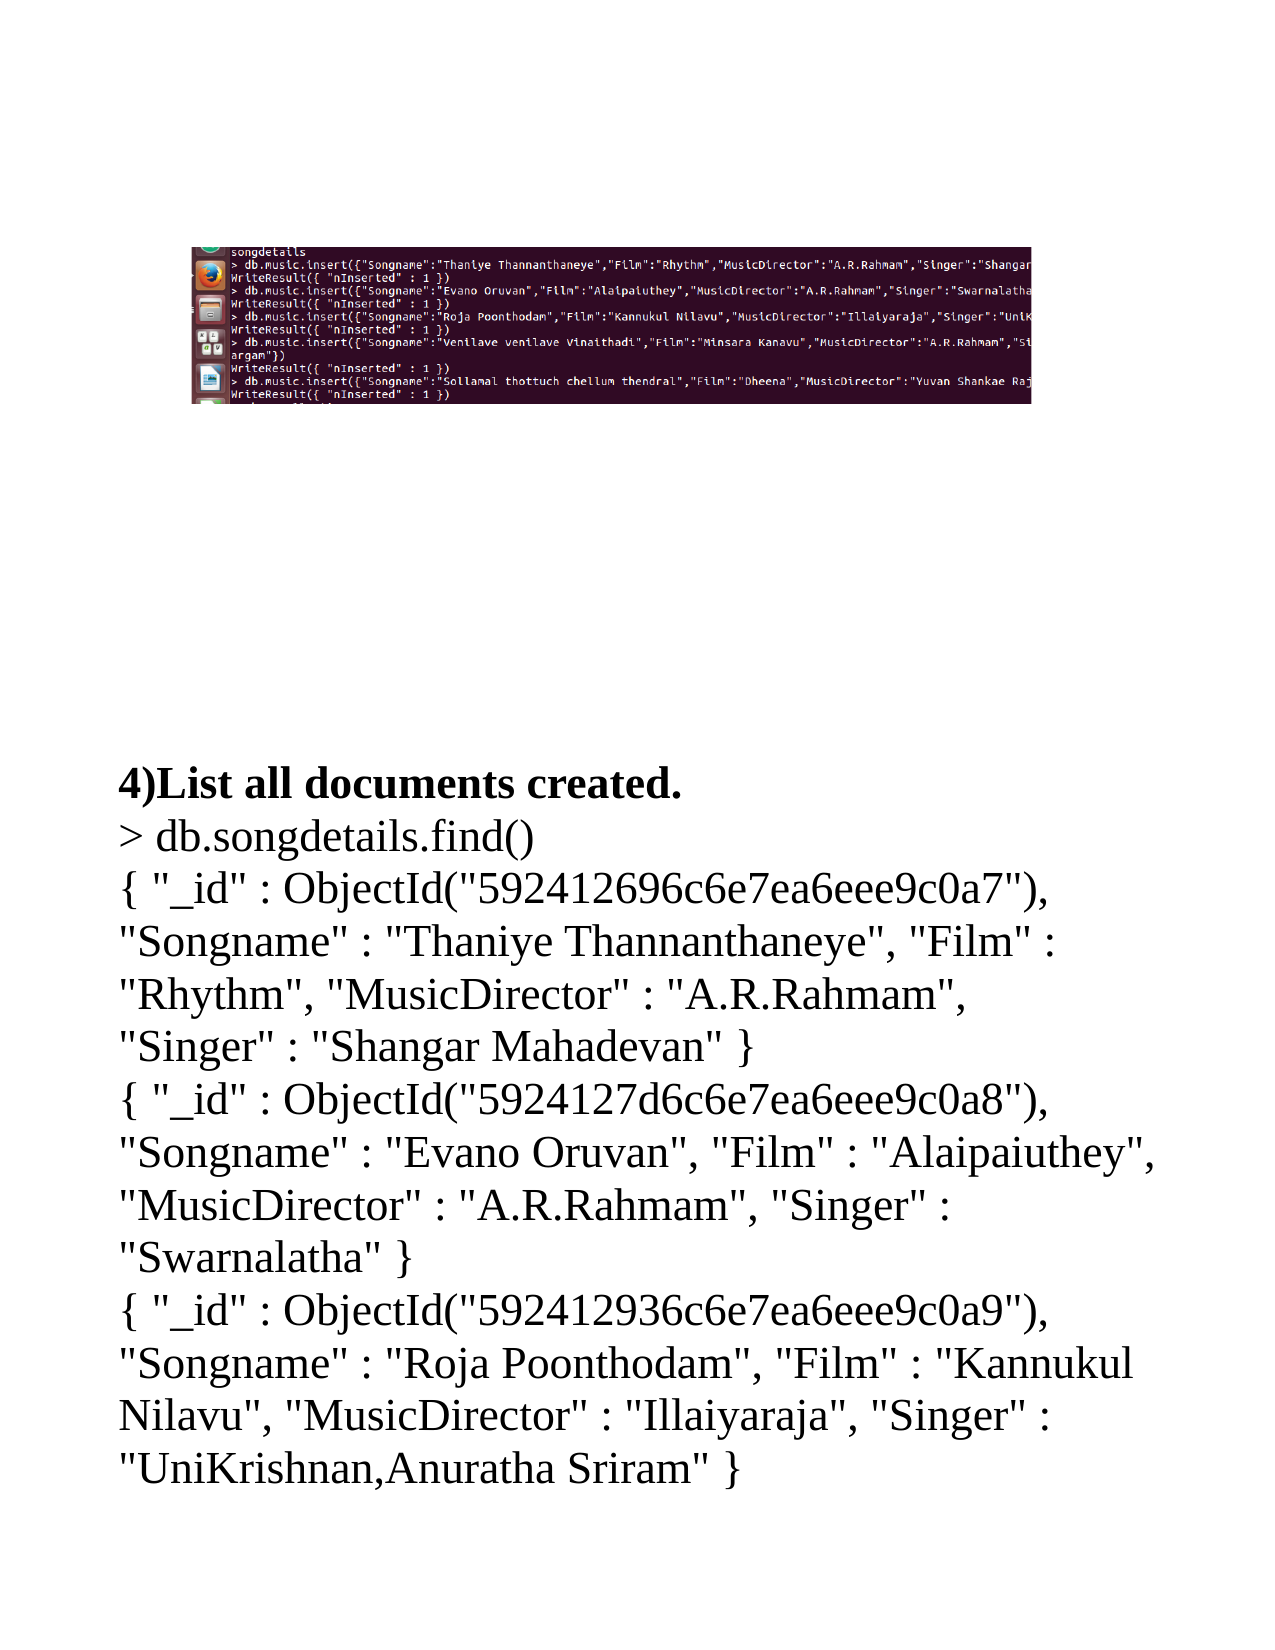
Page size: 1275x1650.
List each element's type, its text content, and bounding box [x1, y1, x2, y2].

picture [191, 247, 1032, 404]
text { "_id" : ObjectId("592412936c6e7ea6eee9c0a9"), "Songname" : "Roja Poonthodam", "Film" : "Kannukul Nilavu", "MusicDirector" : "Illaiyaraja", "Singer" : "UniKrishnan,Anuratha Sriram" } [118, 1282, 1157, 1493]
text { "_id" : ObjectId("5924127d6c6e7ea6eee9c0a8"), "Songname" : "Evano Oruvan", "Film" : "Alaipaiuthey", "MusicDirector" : "A.R.Rahmam", "Singer" : "Swarnalatha" } [118, 1072, 1157, 1282]
text > db.songdetails.find() [118, 808, 1157, 861]
text 4)List all documents created. [118, 755, 1157, 808]
text { "_id" : ObjectId("592412696c6e7ea6eee9c0a7"), "Songname" : "Thaniye Thannanthaneye", "Film" : "Rhythm", "MusicDirector" : "A.R.Rahmam", "Singer" : "Shangar Mahadevan" } [118, 861, 1157, 1072]
